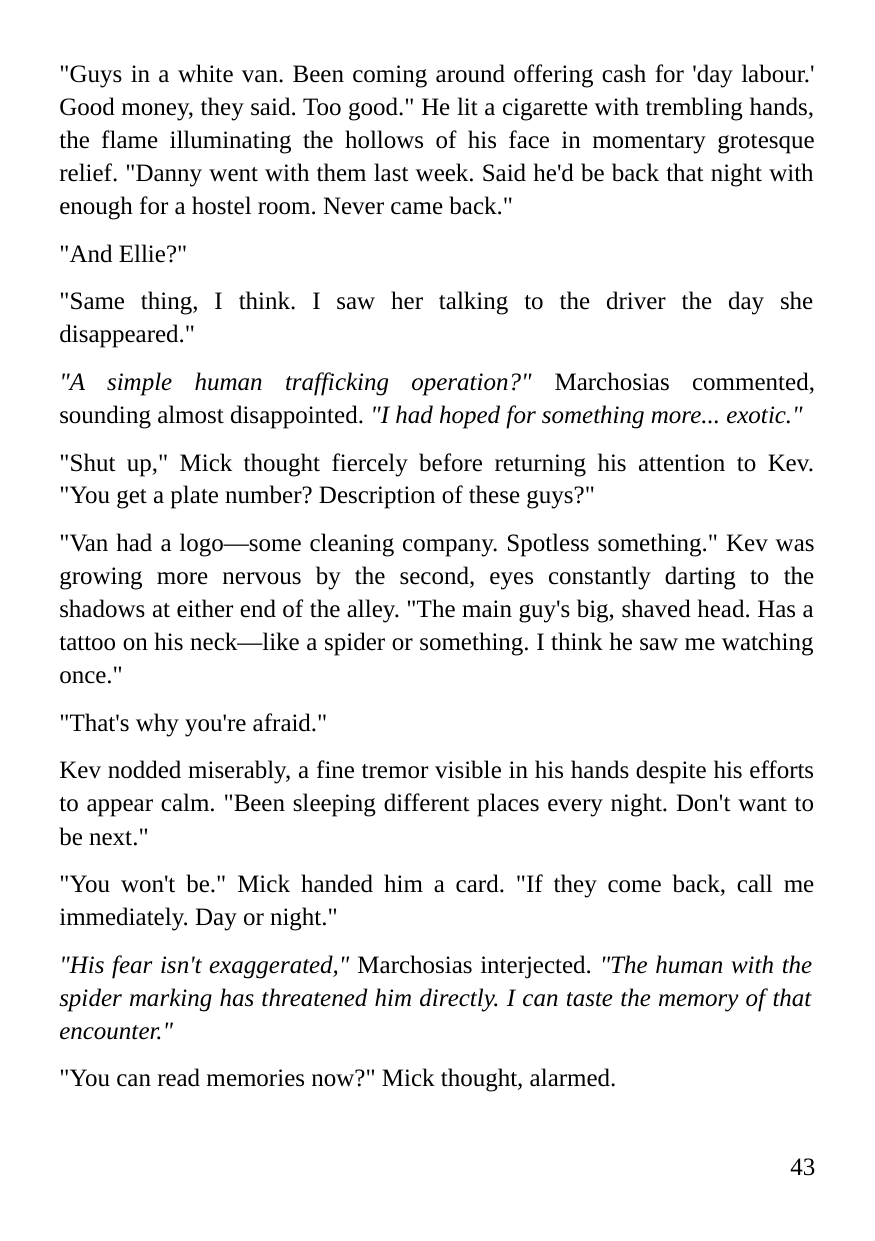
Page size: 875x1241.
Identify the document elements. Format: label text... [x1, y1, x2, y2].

text "And Ellie?" [59, 239, 815, 267]
text "Van had a logo—some cleaning company. Spotless something." Kev was growing more nervous by the second, eyes constantly darting to the shadows at either end of the alley. "The main guy's big, shaved head. Has a tattoo on his neck—like a spider or something. I think he saw me watching once." [59, 528, 815, 689]
text "That's why you're afraid." [59, 708, 815, 737]
text Kev nodded miserably, a fine tremor visible in his hands despite his efforts to appear calm. "Been sleeping different places every night. Don't want to be next." [59, 756, 815, 850]
text "A simple human trafficking operation?" Marchosias commented, sounding almost disappointed. "I had hoped for something more... exotic." [59, 367, 815, 429]
text "Guys in a white van. Been coming around offering cash for 'day labour.' Good money, they said. Too good." He lit a cigarette with trembling hands, the flame illuminating the hollows of his face in momentary grotesque relief. "Danny went with them last week. Said he'd be back that night with enough for a hostel room. Never came back." [59, 59, 815, 220]
text "Shut up," Mick thought fiercely before returning his attention to Kev. "You get a plate number? Description of these guys?" [59, 448, 815, 509]
text "You can read memories now?" Mick thought, alarmed. [59, 1063, 815, 1092]
text "You won't be." Mick handed him a card. "If they come back, call me immediately. Day or night." [59, 869, 815, 931]
text "Same thing, I think. I saw her talking to the driver the day she disappeared." [59, 286, 815, 348]
text "His fear isn't exaggerated," Marchosias interjected. "The human with the spider marking has threatened him directly. I can taste the memory of that encounter." [59, 950, 815, 1044]
